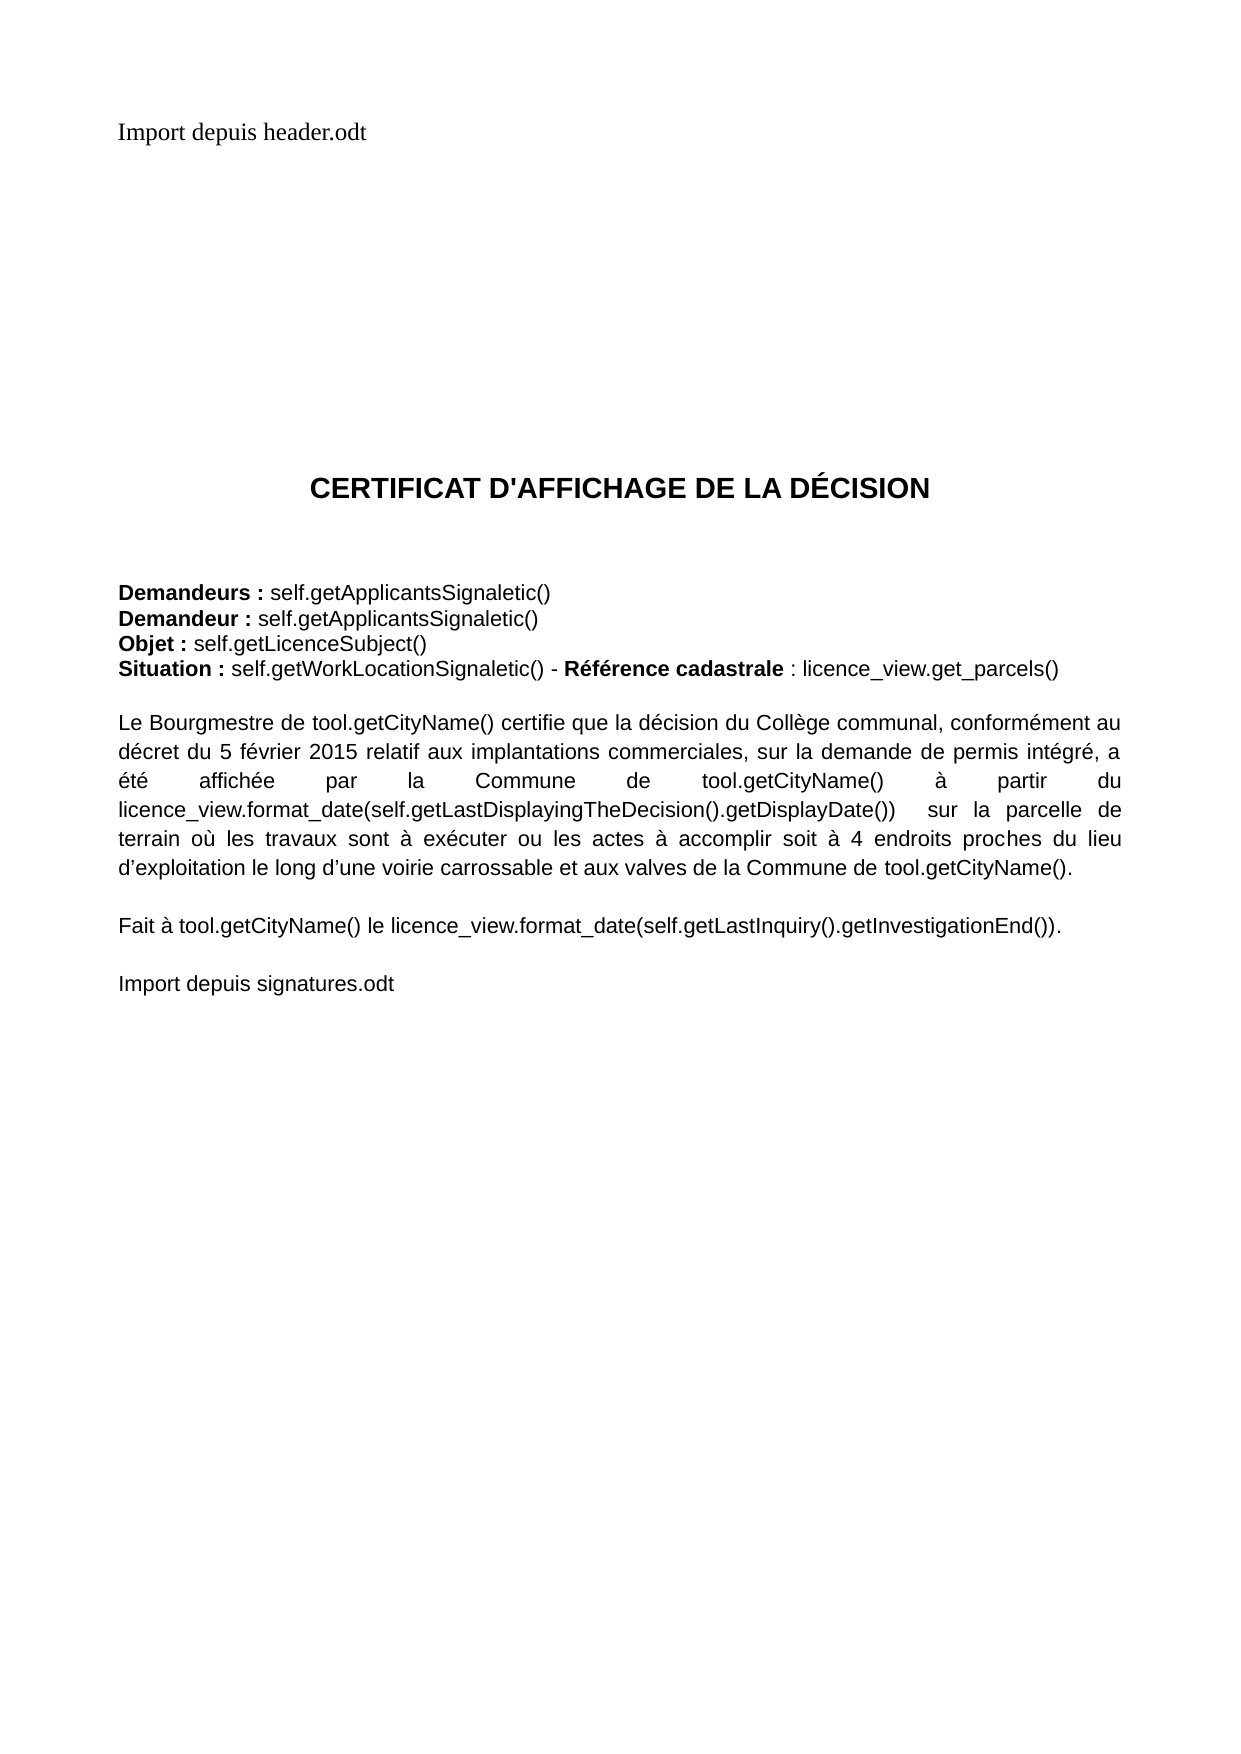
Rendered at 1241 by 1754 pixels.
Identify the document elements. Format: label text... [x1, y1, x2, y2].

text Objet : self.getLicenceSubject() [118, 631, 1122, 656]
text Fait à tool.getCityName() le licence_view.format_date(self.getLastInquiry().getInvestigationEnd()). [118, 913, 1122, 938]
text Le Bourgmestre de tool.getCityName() certifie que la décision du Collège communal, conformément au décret du 5 février 2015 relatif aux implantations commerciales, sur la demande de permis intégré, a été affichée par la Commune de tool.getCityName() à partir du licence_view.format_date(self.getLastDisplayingTheDecision().getDisplayDate()) sur la parcelle de terrain où les travaux sont à exécuter ou les actes à accomplir soit à 4 endroits proches du lieu d’exploitation le long d’une voirie carrossable et aux valves de la Commune de tool.getCityName(). [118, 710, 1122, 880]
text Situation : self.getWorkLocationSignaletic() - Référence cadastrale : licence_view.get_parcels() [118, 656, 1122, 681]
title Certificat d'affichage DE LA DÉCISION [118, 471, 1122, 504]
text Demandeur : self.getApplicantsSignaletic() [118, 605, 1122, 631]
text Import depuis header.odt [117, 117, 538, 146]
text Import depuis signatures.odt [118, 971, 1122, 996]
text Demandeurs : self.getApplicantsSignaletic() [118, 580, 1122, 605]
